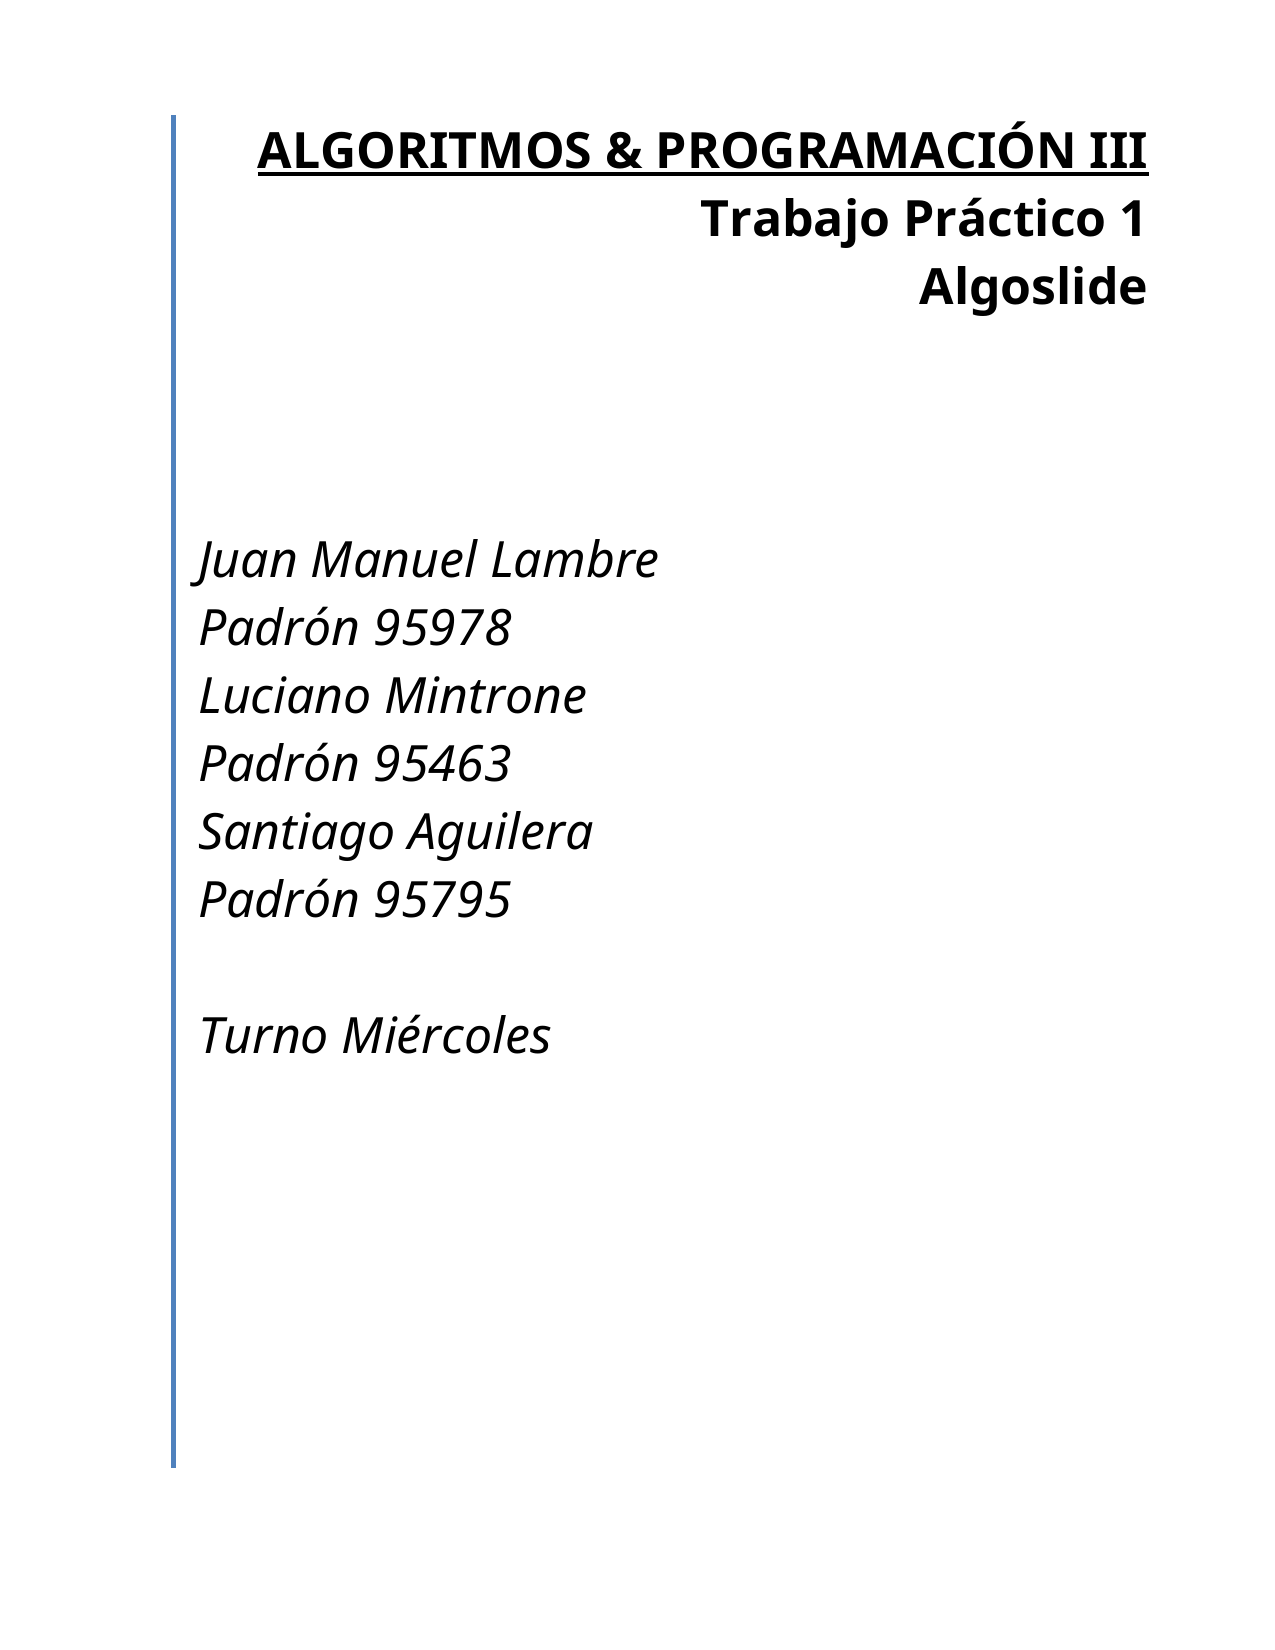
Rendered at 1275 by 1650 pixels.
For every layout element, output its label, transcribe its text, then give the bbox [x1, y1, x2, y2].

table_header [133, 115, 171, 1468]
table_header ALGORITMOS & PROGRAMACIÓN III Trabajo Práctico 1 Algoslide Juan Manuel Lambre Padrón 95978 Luciano Mintrone Padrón 95463 Santiago Aguilera Padrón 95795 Turno Miércoles [176, 115, 1159, 1468]
